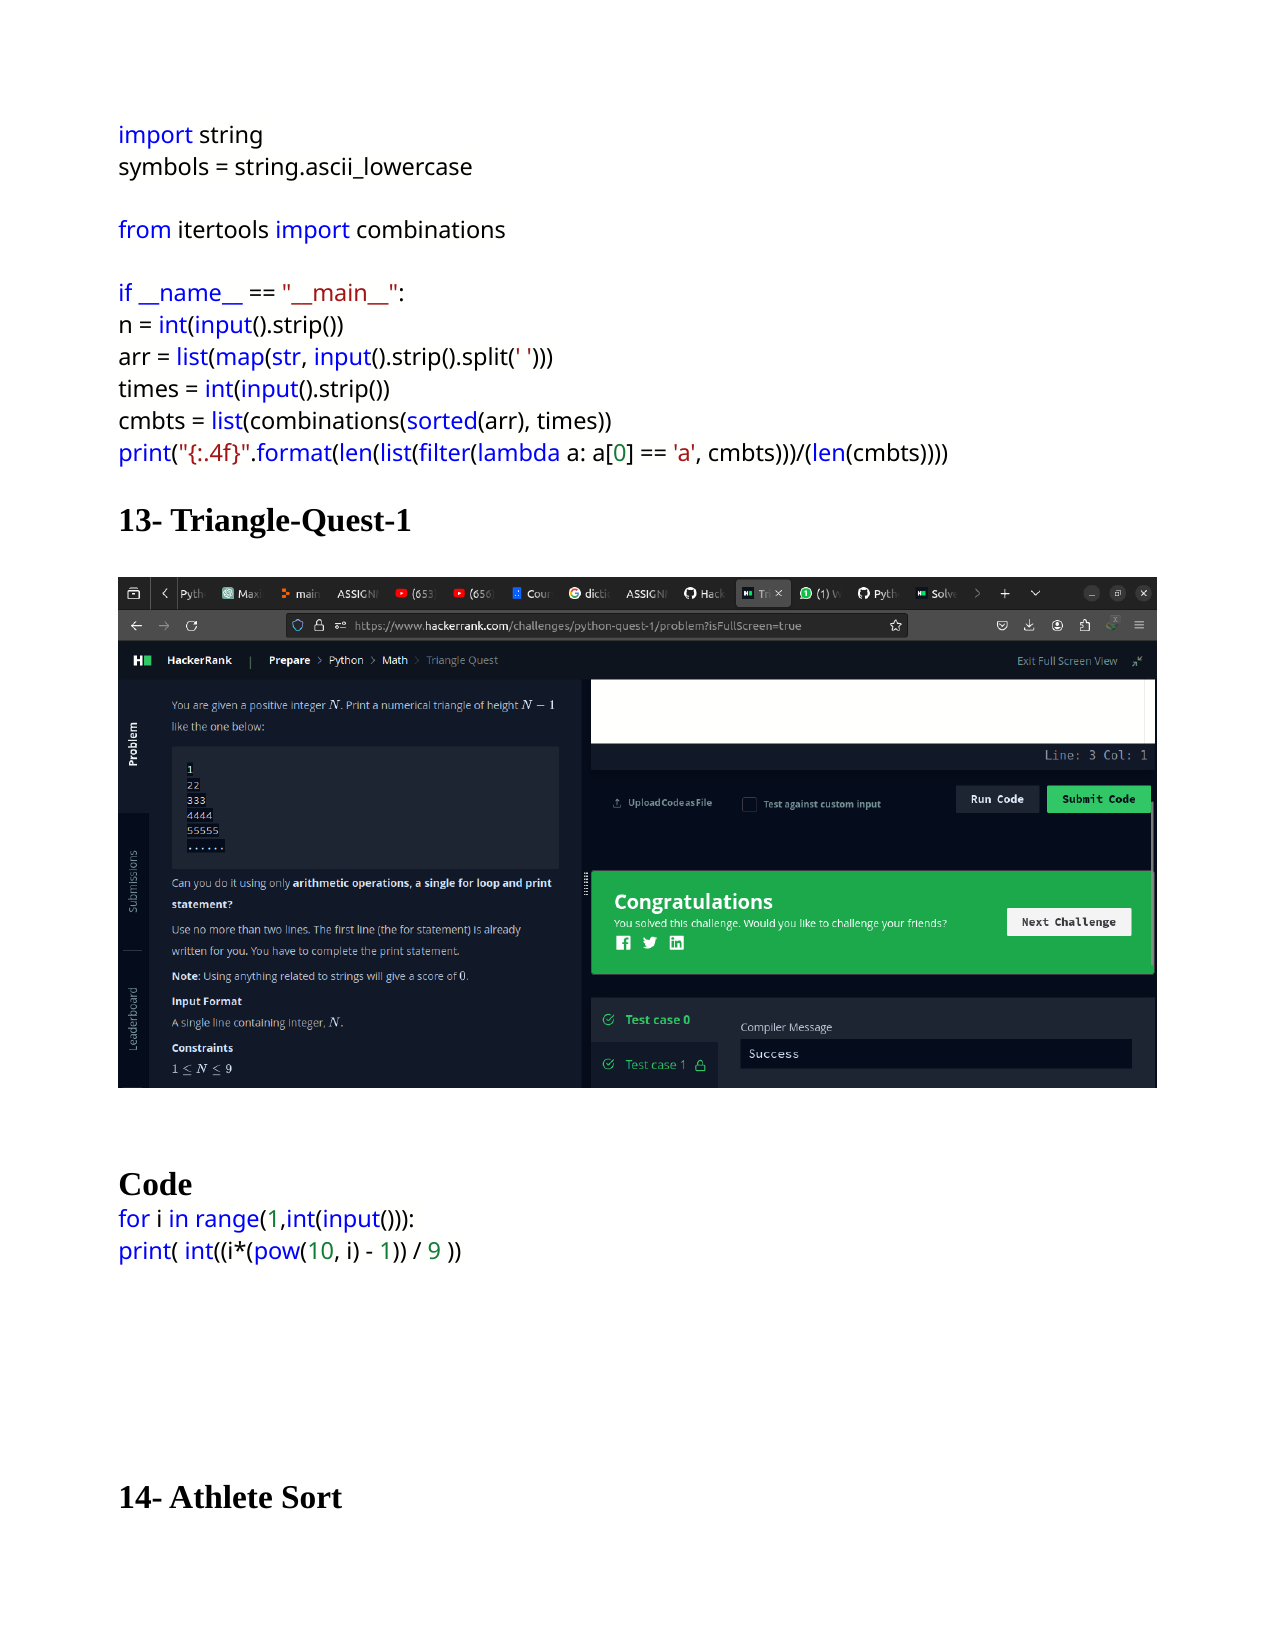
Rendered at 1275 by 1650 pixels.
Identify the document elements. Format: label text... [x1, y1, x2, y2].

text n = int(input().strip()) [118, 308, 1157, 341]
text times = int(input().strip()) [118, 372, 1157, 404]
text import string [118, 118, 1157, 150]
text symbols = string.ascii_lowercase [118, 150, 1157, 182]
text 13- Triangle-Quest-1 [118, 500, 1157, 539]
text print("{:.4f}".format(len(list(filter(lambda a: a[0] == 'a', cmbts)))/(len(cmbts)))) [118, 436, 1157, 468]
text print( int((i*(pow(10, i) - 1)) / 9 )) [118, 1234, 1157, 1266]
text if __name__ == "__main__": [118, 277, 1157, 308]
text 14- Athlete Sort [118, 1477, 1157, 1515]
text cmbts = list(combinations(sorted(arr), times)) [118, 404, 1157, 436]
picture [118, 577, 1157, 1088]
text Code [118, 1164, 1157, 1202]
text arr = list(map(str, input().strip().split(' '))) [118, 341, 1157, 372]
text for i in range(1,int(input())): [118, 1202, 1157, 1234]
text from itertools import combinations [118, 213, 1157, 245]
